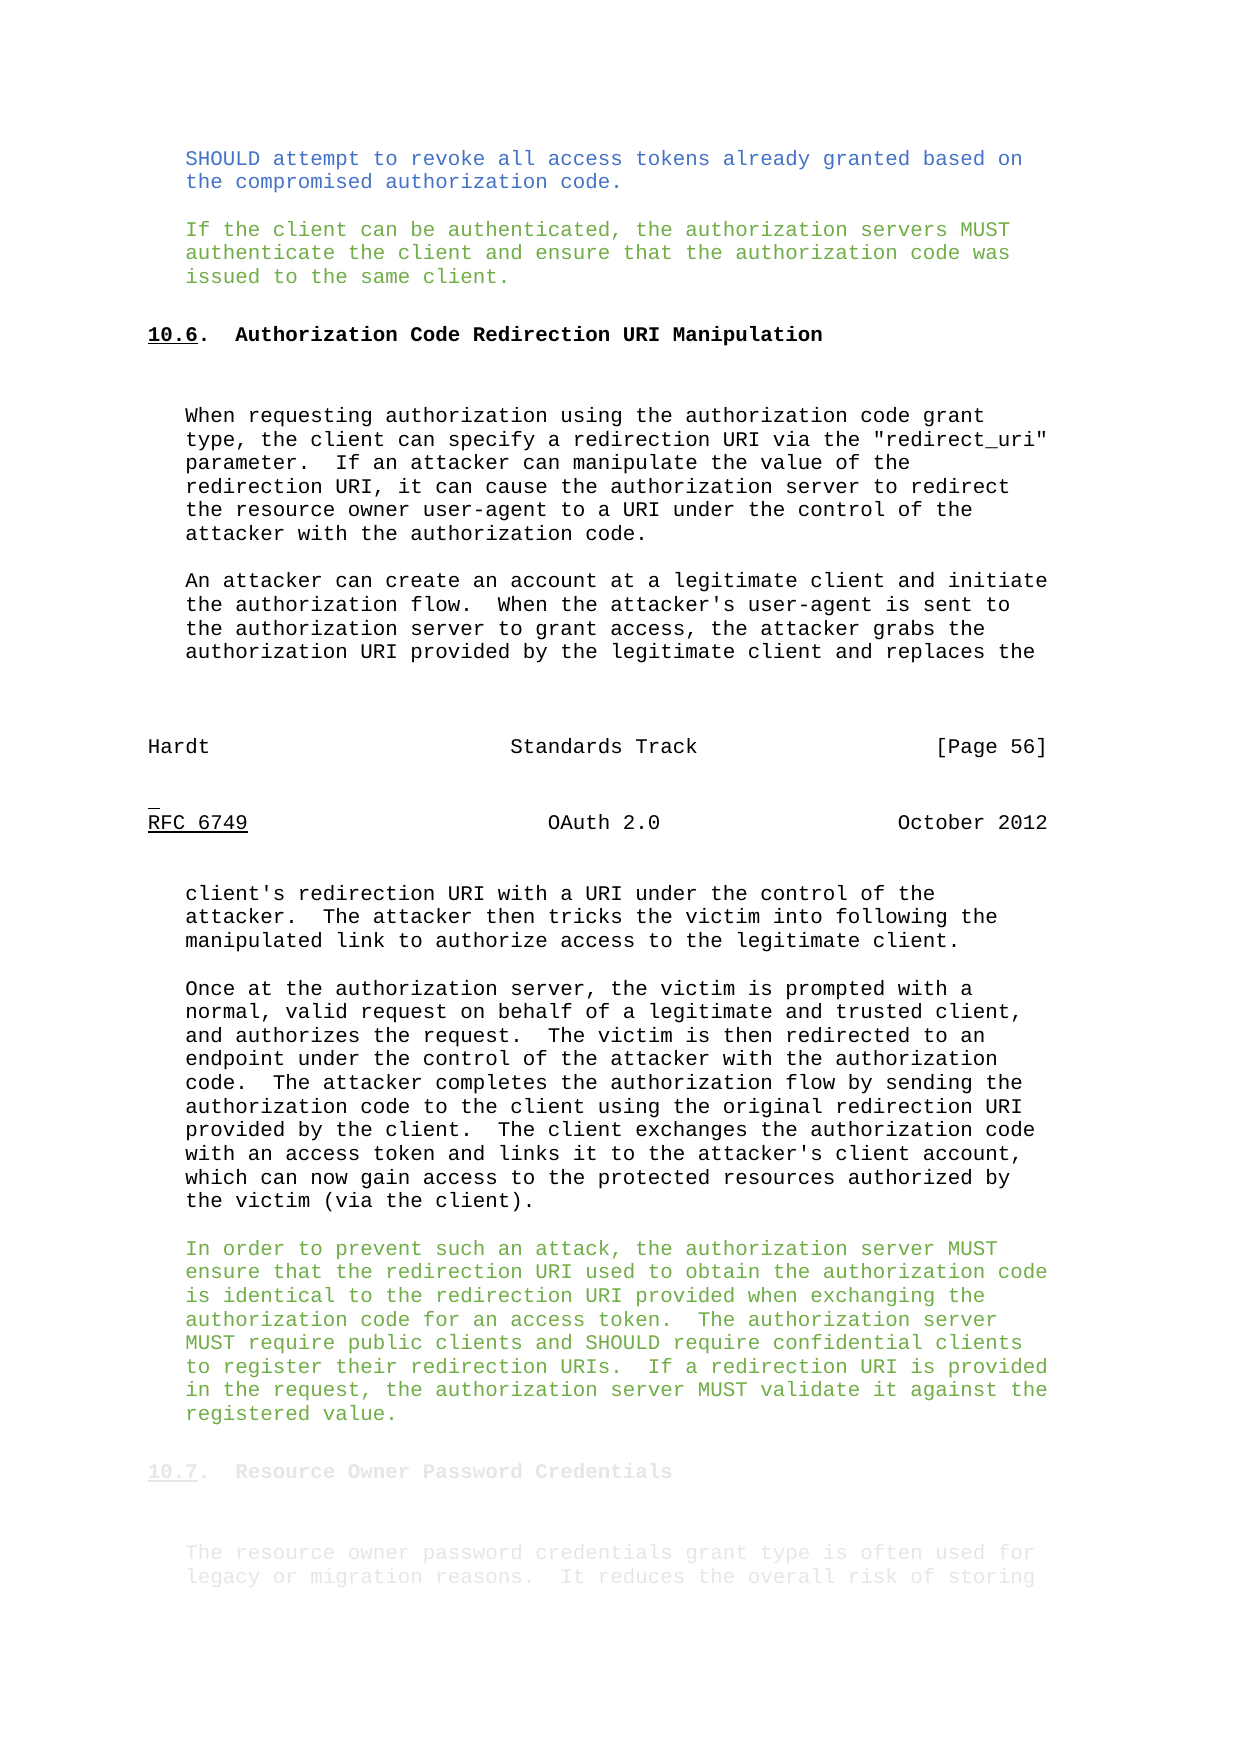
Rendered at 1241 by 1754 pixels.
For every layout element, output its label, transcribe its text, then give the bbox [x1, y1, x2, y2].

text is identical to the redirection URI provided when exchanging the [148, 1285, 1093, 1308]
text attacker. The attacker then tricks the victim into following the [148, 907, 1093, 930]
text issued to the same client. [148, 266, 1093, 289]
text Hardt Standards Track [Page 56] [148, 736, 1093, 759]
text ensure that the redirection URI used to obtain the authorization code [148, 1261, 1093, 1285]
text When requesting authorization using the authorization code grant [148, 405, 1093, 428]
text SHOULD attempt to revoke all access tokens already granted based on [148, 148, 1093, 171]
text the authorization server to grant access, the attacker grabs the [148, 618, 1093, 641]
text redirection URI, it can cause the authorization server to redirect [148, 476, 1093, 499]
text provided by the client. The client exchanges the authorization code [148, 1119, 1093, 1143]
text type, the client can specify a redirection URI via the "redirect_uri" [148, 428, 1093, 452]
text to register their redirection URIs. If a redirection URI is provided [148, 1356, 1093, 1379]
text the authorization flow. When the attacker's user-agent is sent to [148, 594, 1093, 618]
text parameter. If an attacker can manipulate the value of the [148, 452, 1093, 476]
text RFC 6749 OAuth 2.0 October 2012 [148, 812, 1093, 836]
text registered value. [148, 1403, 1093, 1427]
text An attacker can create an account at a legitimate client and initiate [148, 570, 1093, 594]
text in the request, the authorization server MUST validate it against the [148, 1379, 1093, 1403]
text legacy or migration reasons. It reduces the overall risk of storing [148, 1566, 1093, 1589]
text endpoint under the control of the attacker with the authorization [148, 1048, 1093, 1072]
text which can now gain access to the protected resources authorized by [148, 1167, 1093, 1190]
text with an access token and links it to the attacker's client account, [148, 1143, 1093, 1167]
text the compromised authorization code. [148, 171, 1093, 195]
text authorization URI provided by the legitimate client and replaces the [148, 641, 1093, 665]
text If the client can be authenticated, the authorization servers MUST [148, 218, 1093, 242]
text The resource owner password credentials grant type is often used for [148, 1542, 1093, 1566]
text 10.7. Resource Owner Password Credentials [148, 1461, 1093, 1484]
text MUST require public clients and SHOULD require confidential clients [148, 1332, 1093, 1356]
text Once at the authorization server, the victim is prompted with a [148, 977, 1093, 1001]
text authorization code to the client using the original redirection URI [148, 1096, 1093, 1119]
text attacker with the authorization code. [148, 523, 1093, 547]
text code. The attacker completes the authorization flow by sending the [148, 1072, 1093, 1096]
text 10.6. Authorization Code Redirection URI Manipulation [148, 323, 1093, 347]
text In order to prevent such an attack, the authorization server MUST [148, 1238, 1093, 1261]
text the victim (via the client). [148, 1190, 1093, 1214]
text manipulated link to authorize access to the legitimate client. [148, 930, 1093, 954]
text authorization code for an access token. The authorization server [148, 1308, 1093, 1332]
text normal, valid request on behalf of a legitimate and trusted client, [148, 1001, 1093, 1025]
text the resource owner user-agent to a URI under the control of the [148, 499, 1093, 523]
text and authorizes the request. The victim is then redirected to an [148, 1025, 1093, 1048]
text authenticate the client and ensure that the authorization code was [148, 242, 1093, 266]
text client's redirection URI with a URI under the control of the [148, 883, 1093, 907]
